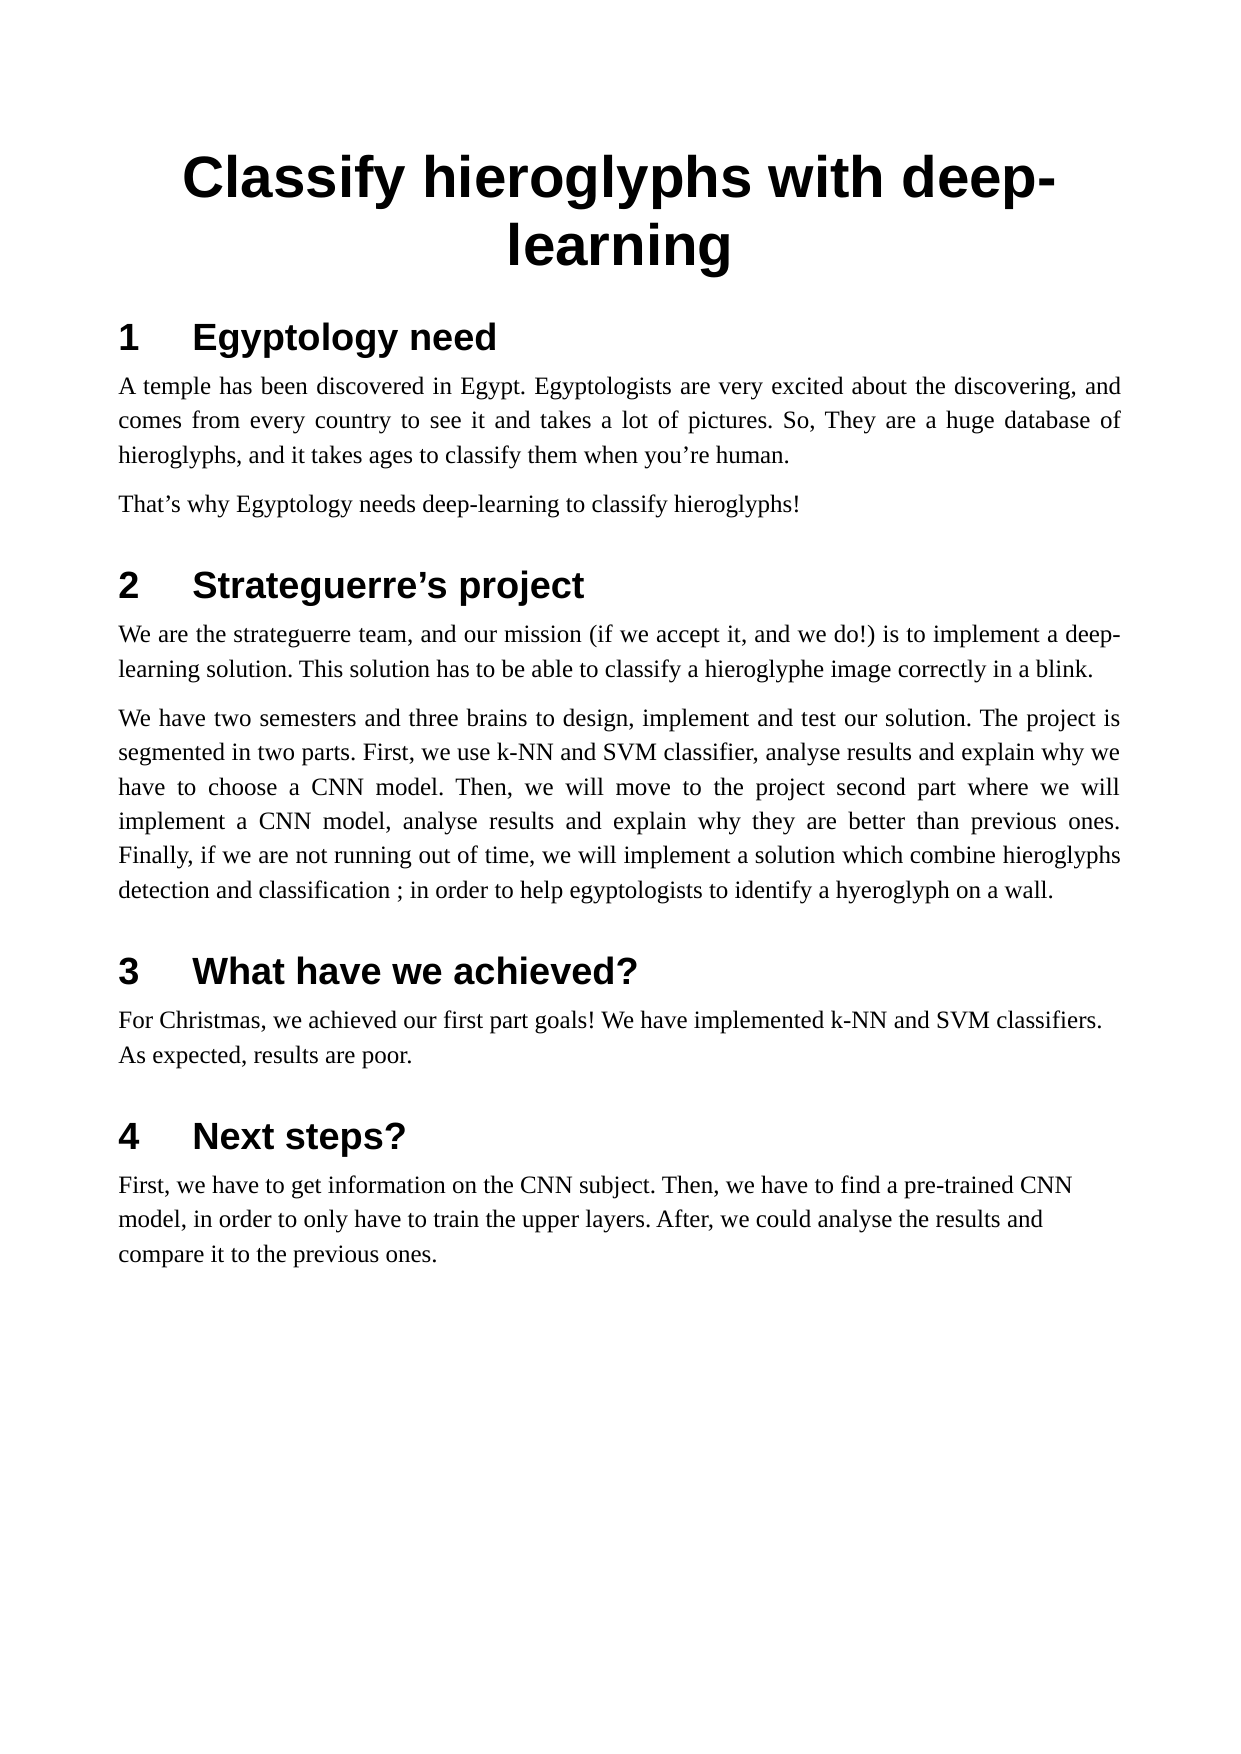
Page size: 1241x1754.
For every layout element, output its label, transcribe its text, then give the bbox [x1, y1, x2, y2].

title Classify hieroglyphs with deep-learning [118, 143, 1122, 277]
text A temple has been discovered in Egypt. Egyptologists are very excited about the discovering, and comes from every country to see it and takes a lot of pictures. So, They are a huge database of hieroglyphs, and it takes ages to classify them when you’re human. [118, 371, 1122, 469]
text We have two semesters and three brains to design, implement and test our solution. The project is segmented in two parts. First, we use k-NN and SVM classifier, analyse results and explain why we have to choose a CNN model. Then, we will move to the project second part where we will implement a CNN model, analyse results and explain why they are better than previous ones. Finally, if we are not running out of time, we will implement a solution which combine hieroglyphs detection and classification ; in order to help egyptologists to identify a hyeroglyph on a wall. [118, 703, 1122, 904]
subtitle Next steps? [118, 1114, 1122, 1157]
text First, we have to get information on the CNN subject. Then, we have to find a pre-trained CNN model, in order to only have to train the upper layers. After, we could analyse the results and compare it to the previous ones. [118, 1170, 1122, 1268]
subtitle Egyptology need [118, 315, 1122, 358]
subtitle What have we achieved? [118, 949, 1122, 993]
text That’s why Egyptology needs deep-learning to classify hieroglyphs! [118, 489, 1122, 518]
subtitle Strateguerre’s project [118, 563, 1122, 607]
text For Christmas, we achieved our first part goals! We have implemented k-NN and SVM classifiers. As expected, results are poor. [118, 1005, 1122, 1068]
text We are the strateguerre team, and our mission (if we accept it, and we do!) is to implement a deep-learning solution. This solution has to be able to classify a hieroglyphe image correctly in a blink. [118, 619, 1122, 682]
